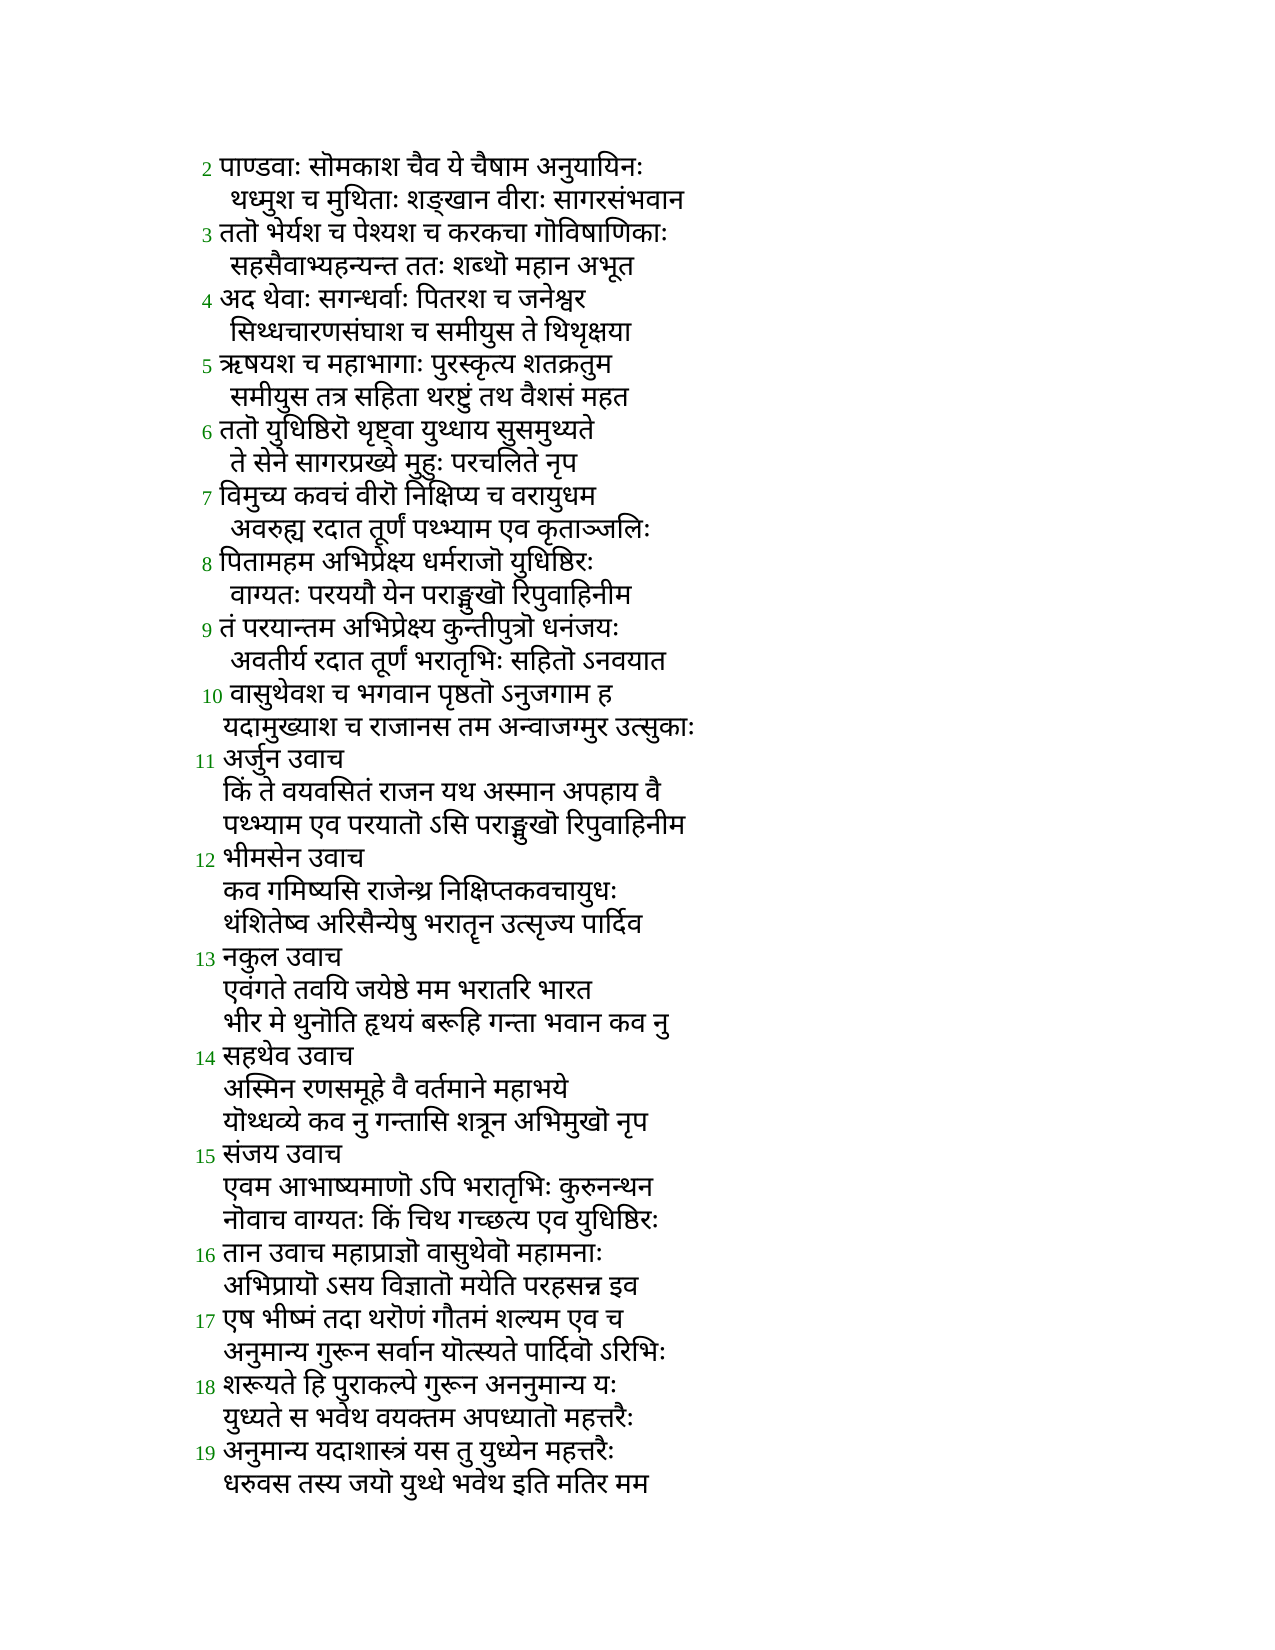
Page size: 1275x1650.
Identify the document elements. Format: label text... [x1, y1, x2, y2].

text 2 पाण्डवाः सॊमकाश चैव ये चैषाम अनुयायिनः थध्मुश च मुथिताः शङ्खान वीराः सागरसंभवान 3 ततॊ भेर्यश च पेश्यश च करकचा गॊविषाणिकाः सहसैवाभ्यहन्यन्त ततः शब्थॊ महान अभूत 4 अद थेवाः सगन्धर्वाः पितरश च जनेश्वर सिथ्धचारणसंघाश च समीयुस ते थिथृक्षया 5 ऋषयश च महाभागाः पुरस्कृत्य शतक्रतुम समीयुस तत्र सहिता थरष्टुं तथ वैशसं महत 6 ततॊ युधिष्ठिरॊ थृष्ट्वा युथ्धाय सुसमुथ्यते ते सेने सागरप्रख्ये मुहुः परचलिते नृप 7 विमुच्य कवचं वीरॊ निक्षिप्य च वरायुधम अवरुह्य रदात तूर्णं पथ्भ्याम एव कृताञ्जलिः 8 पितामहम अभिप्रेक्ष्य धर्मराजॊ युधिष्ठिरः वाग्यतः परययौ येन पराङ्मुखॊ रिपुवाहिनीम 9 तं परयान्तम अभिप्रेक्ष्य कुन्तीपुत्रॊ धनंजयः अवतीर्य रदात तूर्णं भरातृभिः सहितॊ ऽनवयात 10 वासुथेवश च भगवान पृष्ठतॊ ऽनुजगाम ह यदामुख्याश च राजानस तम अन्वाजग्मुर उत्सुकाः 11 अर्जुन उवाच किं ते वयवसितं राजन यथ अस्मान अपहाय वै पथ्भ्याम एव परयातॊ ऽसि पराङ्मुखॊ रिपुवाहिनीम 12 भीमसेन उवाच कव गमिष्यसि राजेन्थ्र निक्षिप्तकवचायुधः थंशितेष्व अरिसैन्येषु भरातॄन उत्सृज्य पार्दिव 13 नकुल उवाच एवंगते तवयि जयेष्ठे मम भरातरि भारत भीर मे थुनॊति हृथयं बरूहि गन्ता भवान कव नु 14 सहथेव उवाच अस्मिन रणसमूहे वै वर्तमाने महाभये यॊथ्धव्ये कव नु गन्तासि शत्रून अभिमुखॊ नृप 15 संजय उवाच एवम आभाष्यमाणॊ ऽपि भरातृभिः कुरुनन्थन नॊवाच वाग्यतः किं चिथ गच्छत्य एव युधिष्ठिरः 16 तान उवाच महाप्राज्ञॊ वासुथेवॊ महामनाः अभिप्रायॊ ऽसय विज्ञातॊ मयेति परहसन्न इव 17 एष भीष्मं तदा थरॊणं गौतमं शल्यम एव च अनुमान्य गुरून सर्वान यॊत्स्यते पार्दिवॊ ऽरिभिः 18 शरूयते हि पुराकल्पे गुरून अननुमान्य यः युध्यते स भवेथ वयक्तम अपध्यातॊ महत्तरैः 19 अनुमान्य यदाशास्त्रं यस तु युध्येन महत्तरैः धरुवस तस्य जयॊ युथ्धे भवेथ इति मतिर मम [187, 150, 1087, 1499]
